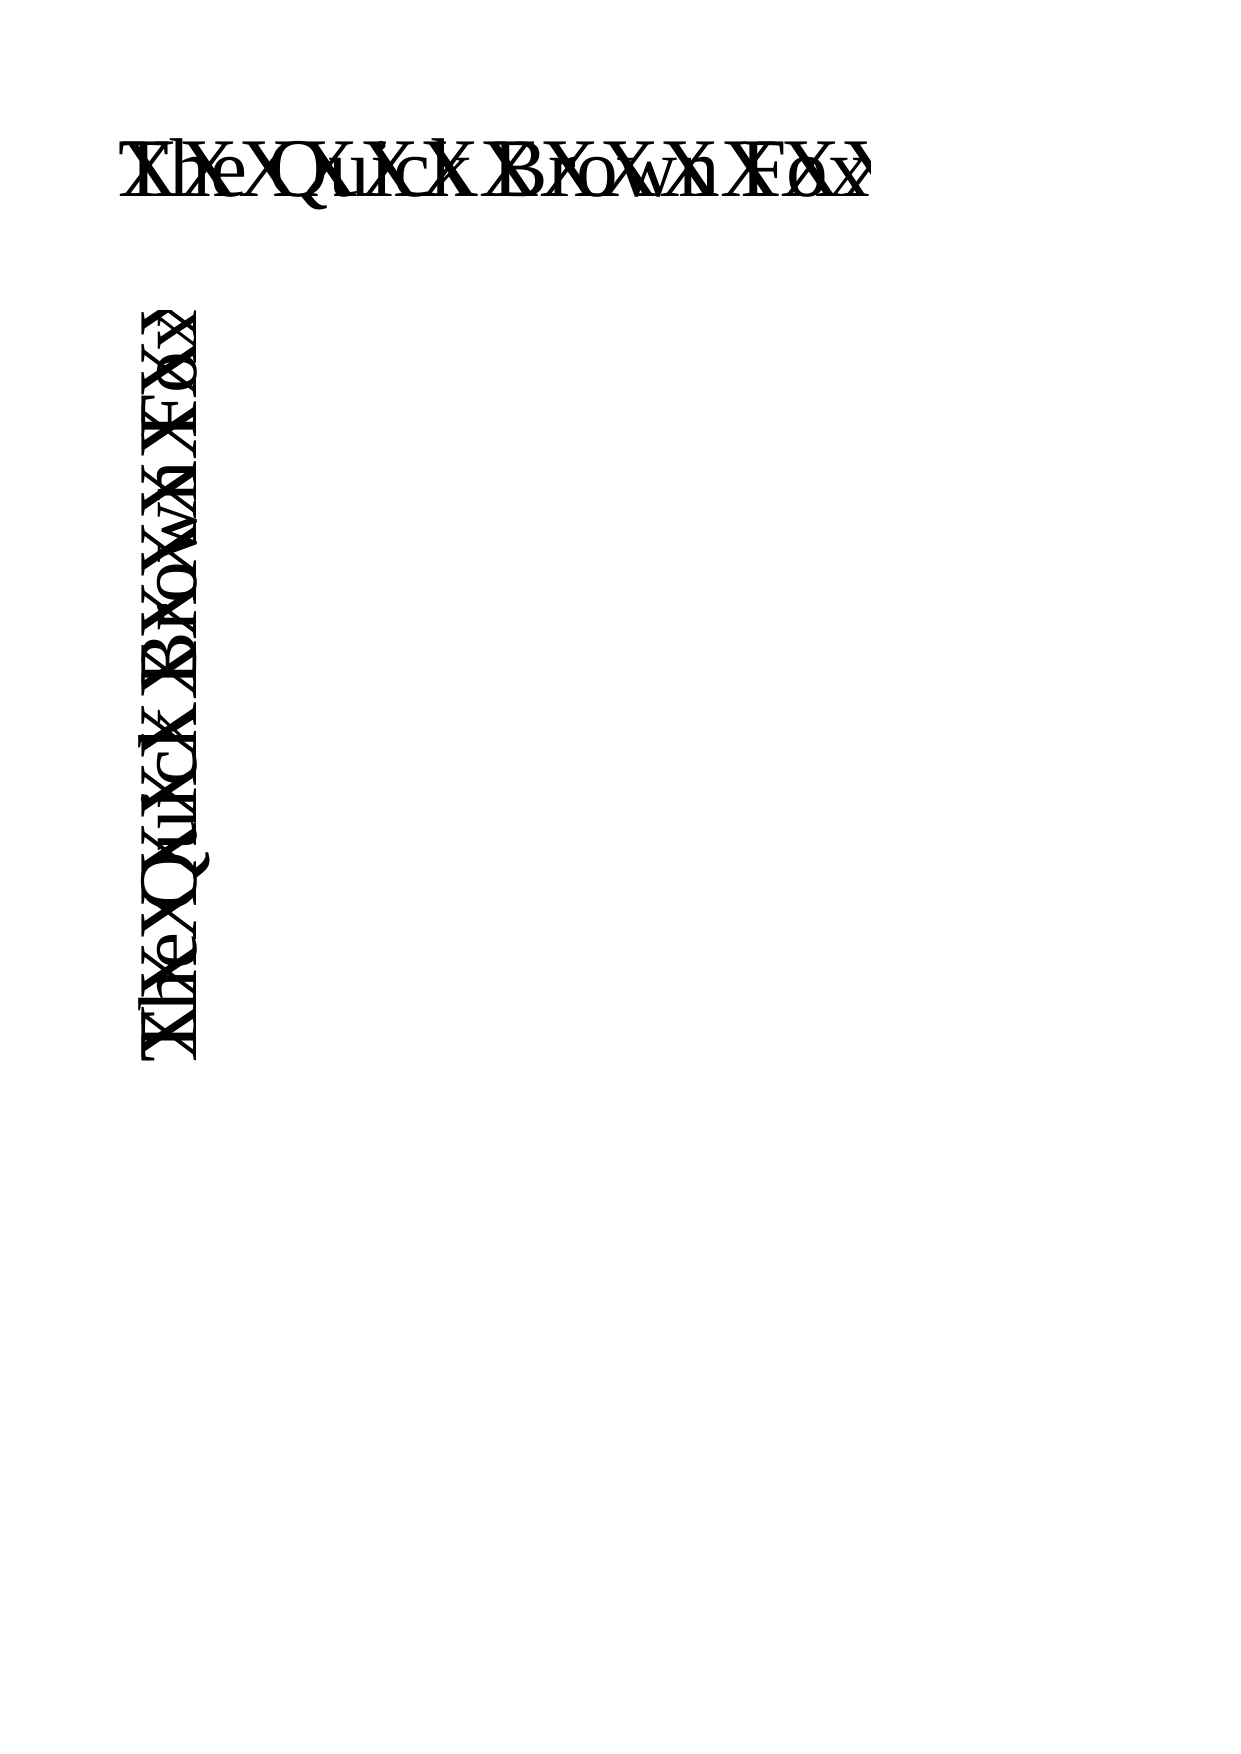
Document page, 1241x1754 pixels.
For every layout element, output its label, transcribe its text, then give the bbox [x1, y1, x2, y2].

text The Quick Brown Fox [118, 310, 1122, 1062]
text The Quick Brown Fox [118, 118, 1122, 214]
